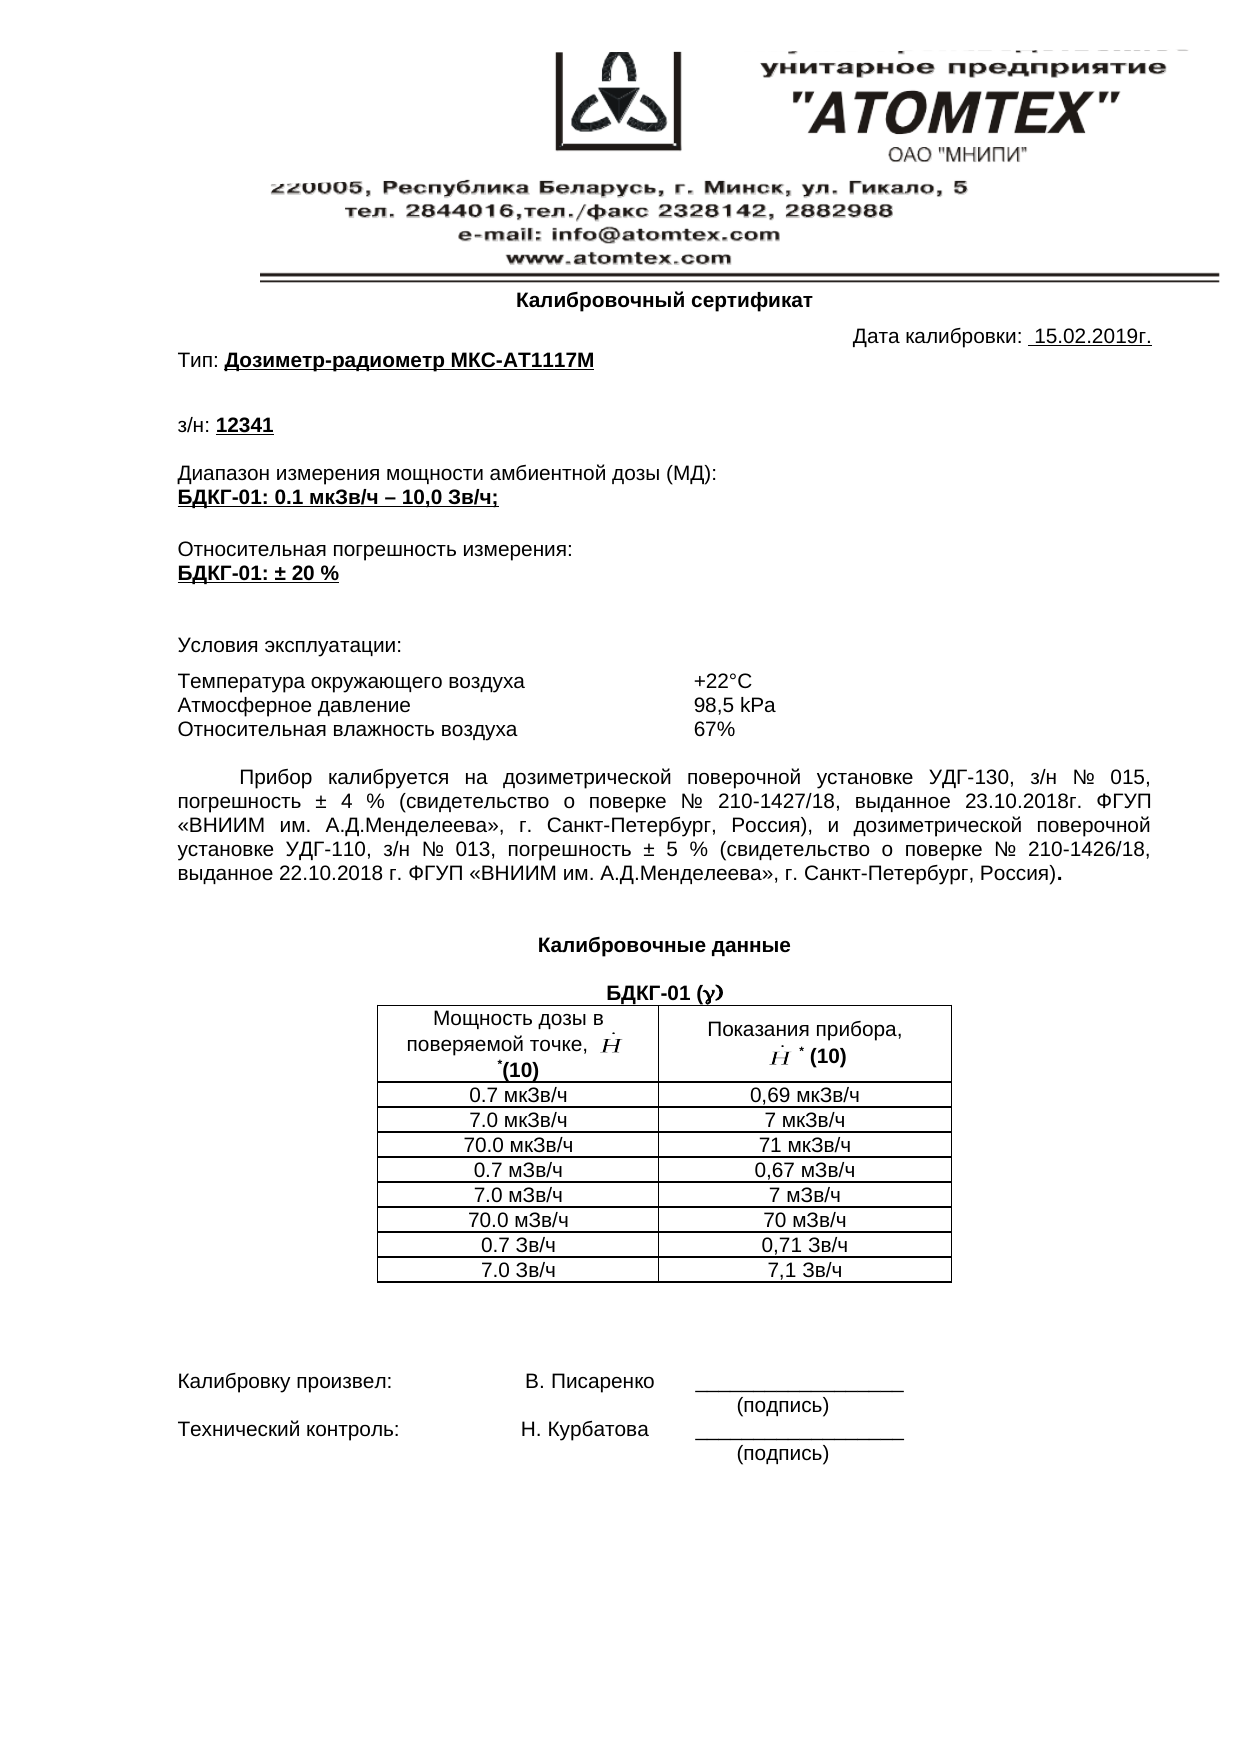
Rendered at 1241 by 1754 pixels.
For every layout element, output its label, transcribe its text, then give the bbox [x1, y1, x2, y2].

table_cell 0,71 Зв/ч [659, 1233, 951, 1256]
text Атмосферное давление 98,5 kPa [177, 693, 1152, 717]
table_cell 71 мкЗв/ч [659, 1133, 951, 1156]
table_header Показания прибора, * (10) [659, 1006, 951, 1081]
text з/н: 12341 [177, 413, 1152, 437]
text Калибровочный сертификат [177, 240, 1152, 312]
table_cell 70.0 мЗв/ч [378, 1208, 658, 1231]
table_cell 0,69 мкЗв/ч [659, 1083, 951, 1106]
text БДКГ-01: 0.1 мкЗв/ч – 10,0 Зв/ч; [177, 484, 1152, 508]
table_cell 7 мкЗв/ч [659, 1108, 951, 1131]
table_cell 70 мЗв/ч [659, 1208, 951, 1231]
table_cell 0.7 мкЗв/ч [378, 1083, 658, 1106]
text Диапазон измерения мощности амбиентной дозы (МД): [177, 461, 1152, 484]
text Тип: Дозиметр-радиометр МКС-AT1117М [177, 348, 1152, 372]
table_cell 7.0 мЗв/ч [378, 1183, 658, 1206]
text Технический контроль: Н. Курбатова __________________ [177, 1417, 1152, 1441]
text Прибор калибруется на дозиметрической поверочной установке УДГ-130, з/н № 015, погрешность ± 4 % (свидетельство о поверке № 210-1427/18, выданное 23.10.2018г. ФГУП «ВНИИМ им. А.Д.Менделеева», г. Санкт-Петербург, Россия), и дозиметрической поверочной установке УДГ-110, з/н № 013, погрешность ± 5 % (свидетельство о поверке № 210-1426/18, выданное 22.10.2018 г. ФГУП «ВНИИМ им. А.Д.Менделеева», г. Санкт-Петербург, Россия). [177, 765, 1152, 884]
text Калибровочные данные [177, 932, 1152, 956]
table_cell 0,67 мЗв/ч [659, 1158, 951, 1181]
table_cell 7 мЗв/ч [659, 1183, 951, 1206]
table_cell 7.0 мкЗв/ч [378, 1108, 658, 1131]
table_cell 7,1 Зв/ч [659, 1258, 951, 1281]
table_cell 7.0 Зв/ч [378, 1258, 658, 1281]
table_cell 70.0 мкЗв/ч [378, 1133, 658, 1156]
text Относительная погрeшность измерения: [177, 537, 1152, 561]
text (подпись) [177, 1441, 1152, 1464]
text Калибровку произвел: В. Писаренко __________________ [177, 1369, 1152, 1393]
text (подпись) [177, 1393, 1152, 1417]
table_cell 0.7 мЗв/ч [378, 1158, 658, 1181]
text Условия эксплуатации: [177, 633, 1152, 657]
table_cell 0.7 Зв/ч [378, 1233, 658, 1256]
text БДКГ-01 () [177, 980, 1152, 1004]
text Относительная влажность воздуха 67% [177, 717, 1152, 741]
text Дата калибровки: 15.02.2019г. [177, 324, 1152, 348]
text Температура окружающего воздуха +22°C [177, 669, 1152, 693]
text БДКГ-01: ± 20 % [177, 561, 1152, 585]
table_header Мощность дозы в поверяемой точке, *(10) [378, 1006, 658, 1081]
